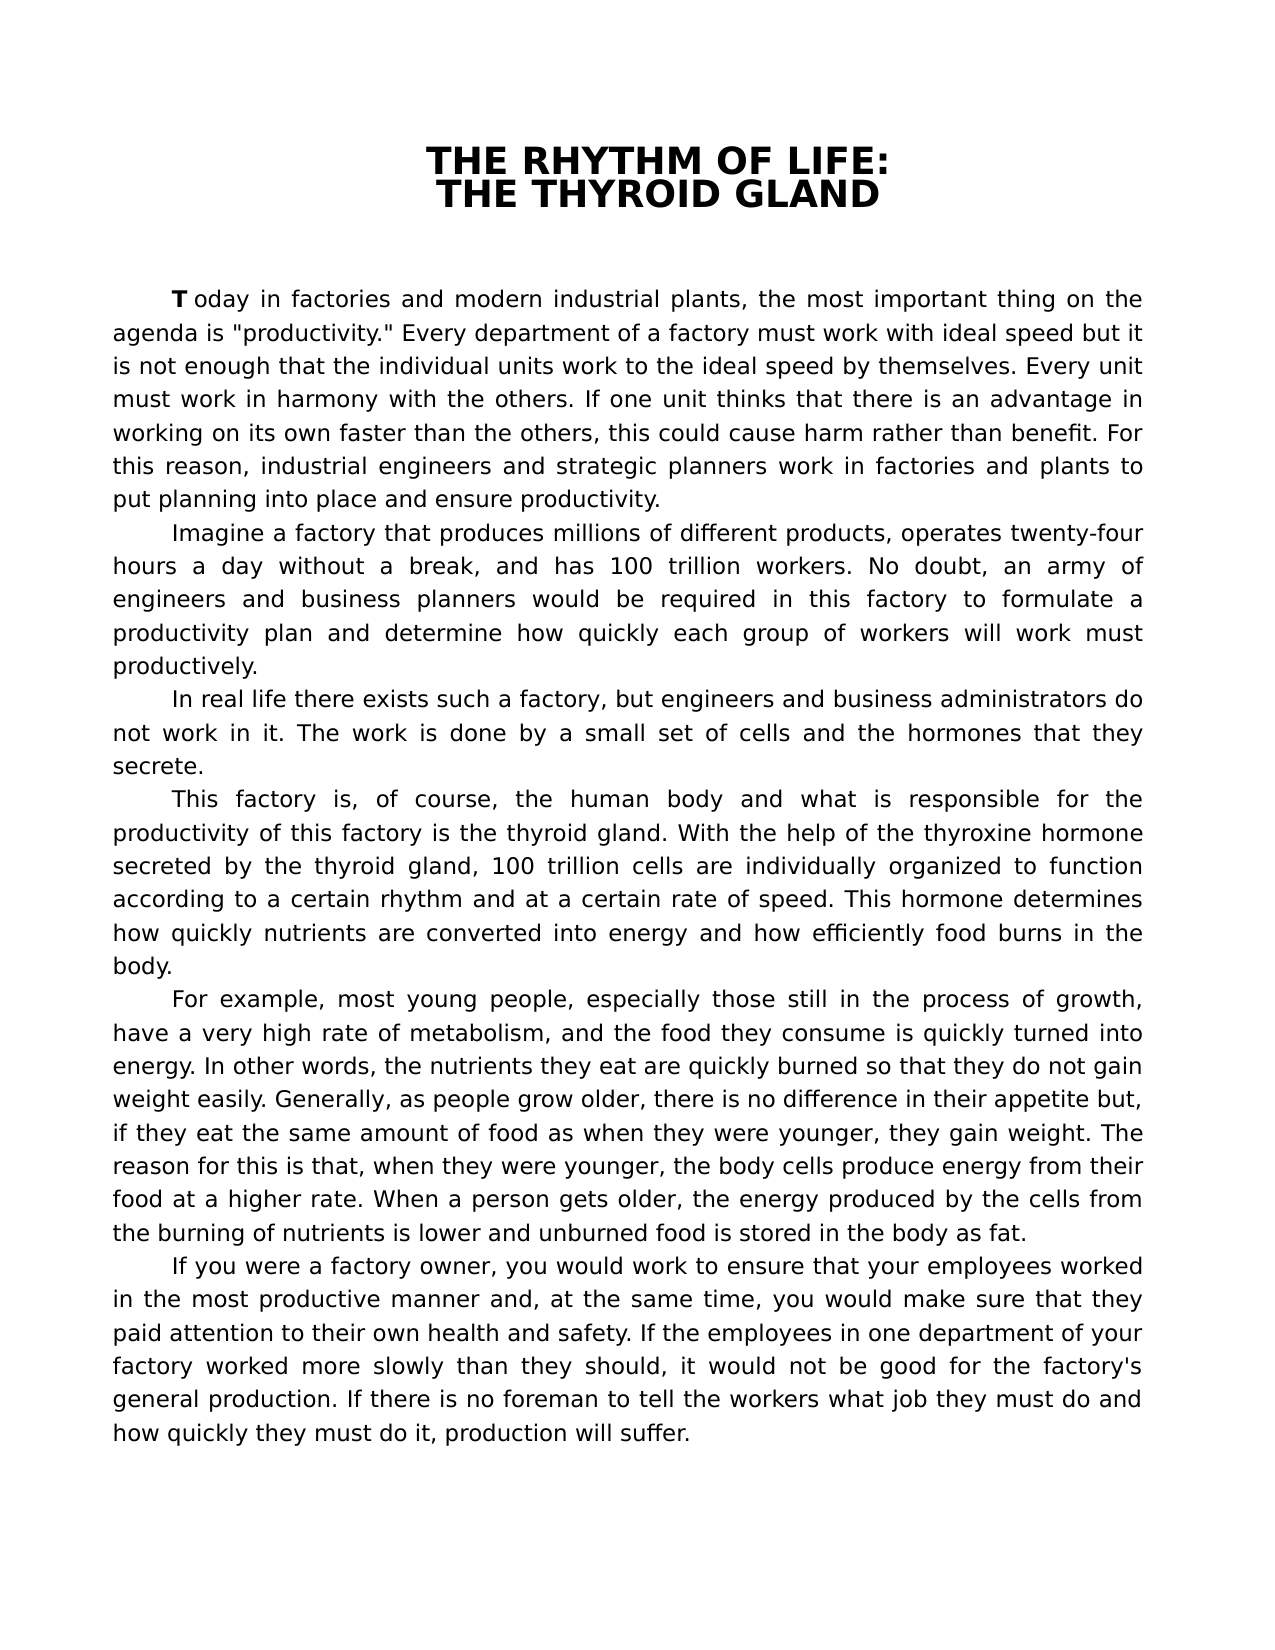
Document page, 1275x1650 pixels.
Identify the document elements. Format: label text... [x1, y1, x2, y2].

text If you were a factory owner, you would work to ensure that your employees worked in the most productive manner and, at the same time, you would make sure that they paid attention to their own health and safety. If the employees in one department of your factory worked more slowly than they should, it would not be good for the factory's general production. If there is no foreman to tell the workers what job they must do and how quickly they must do it, production will suffer. [112, 1248, 1145, 1448]
text For example, most young people, especially those still in the process of growth, have a very high rate of metabolism, and the food they consume is quickly turned into energy. In other words, the nutrients they eat are quickly burned so that they do not gain weight easily. Generally, as people grow older, there is no difference in their appetite but, if they eat the same amount of food as when they were younger, they gain weight. The reason for this is that, when they were younger, the body cells produce energy from their food at a higher rate. When a person gets older, the energy produced by the cells from the burning of nutrients is lower and unburned food is stored in the body as fat. [112, 981, 1145, 1248]
text THE THYROID GLAND [112, 181, 1145, 214]
text This factory is, of course, the human body and what is responsible for the productivity of this factory is the thyroid gland. With the help of the thyroxine hormone secreted by the thyroid gland, 100 trillion cells are individually organized to function according to a certain rhythm and at a certain rate of speed. This hormone determines how quickly nutrients are converted into energy and how efficiently food burns in the body. [112, 781, 1145, 981]
text In real life there exists such a factory, but engineers and business administrators do not work in it. The work is done by a small set of cells and the hormones that they secrete. [112, 681, 1145, 781]
text Imagine a factory that produces millions of different products, operates twenty-four hours a day without a break, and has 100 trillion workers. No doubt, an army of engineers and business planners would be required in this factory to formulate a productivity plan and determine how quickly each group of workers will work must productively. [112, 514, 1145, 681]
text Today in factories and modern industrial plants, the most important thing on the agenda is "productivity." Every department of a factory must work with ideal speed but it is not enough that the individual units work to the ideal speed by themselves. Every unit must work in harmony with the others. If one unit thinks that there is an advantage in working on its own faster than the others, this could cause harm rather than benefit. For this reason, industrial engineers and strategic planners work in factories and plants to put planning into place and ensure productivity. [112, 281, 1145, 514]
text THE RHYTHM OF LIFE: [112, 148, 1145, 181]
